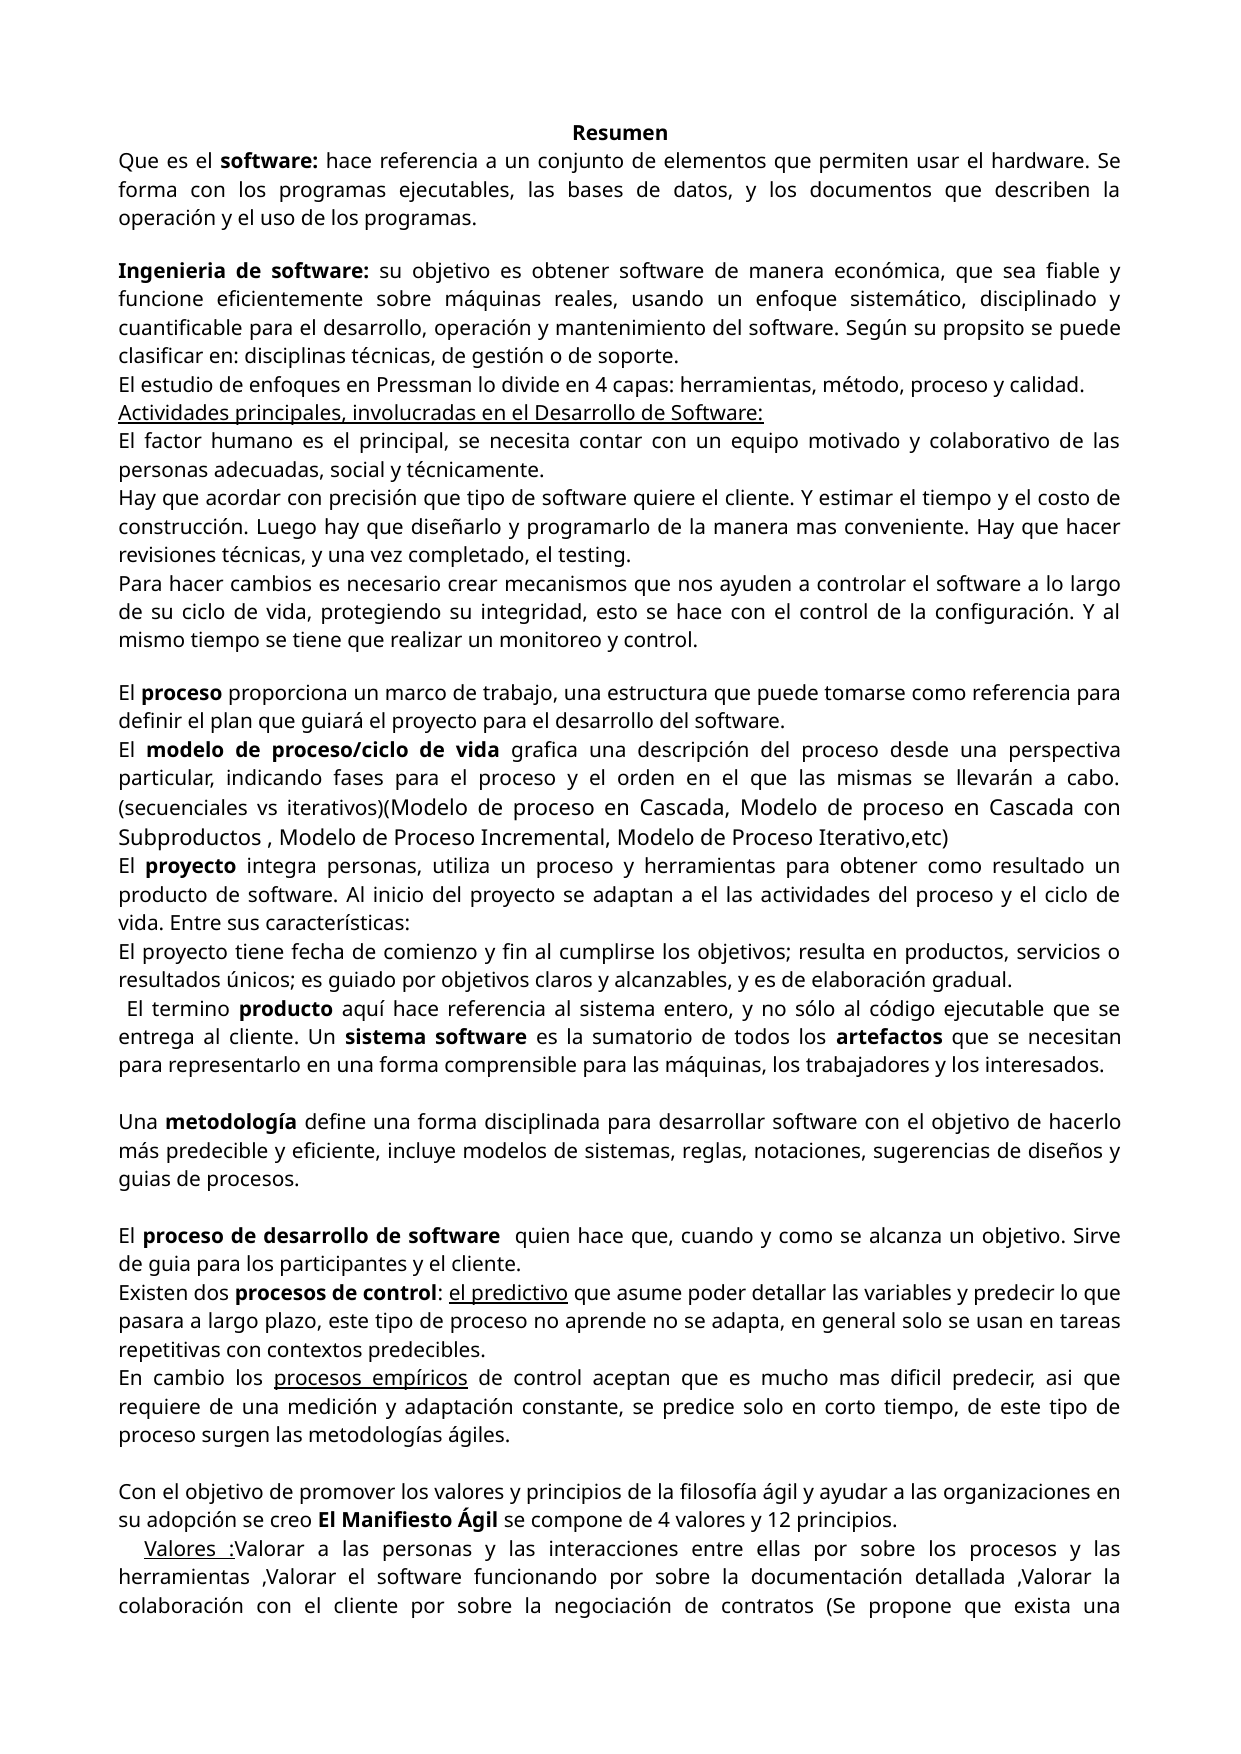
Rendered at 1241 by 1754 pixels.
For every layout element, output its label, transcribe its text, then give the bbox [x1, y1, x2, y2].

text El termino producto aquí hace referencia al sistema entero, y no sólo al código ejecutable que se entrega al cliente. Un sistema software es la sumatorio de todos los artefactos que se necesitan para representarlo en una forma comprensible para las máquinas, los trabajadores y los interesados. [118, 994, 1122, 1079]
text El proyecto integra personas, utiliza un proceso y herramientas para obtener como resultado un producto de software. Al inicio del proyecto se adaptan a el las actividades del proceso y el ciclo de vida. Entre sus características: [118, 851, 1122, 937]
text Que es el software: hace referencia a un conjunto de elementos que permiten usar el hardware. Se forma con los programas ejecutables, las bases de datos, y los documentos que describen la operación y el uso de los programas. [118, 147, 1122, 232]
text Hay que acordar con precisión que tipo de software quiere el cliente. Y estimar el tiempo y el costo de construcción. Luego hay que diseñarlo y programarlo de la manera mas conveniente. Hay que hacer revisiones técnicas, y una vez completado, el testing. [118, 483, 1122, 569]
text El modelo de proceso/ciclo de vida grafica una descripción del proceso desde una perspectiva particular, indicando fases para el proceso y el orden en el que las mismas se llevarán a cabo. (secuenciales vs iterativos)(Modelo de proceso en Cascada, Modelo de proceso en Cascada con Subproductos , Modelo de Proceso Incremental, Modelo de Proceso Iterativo,etc) [118, 735, 1122, 851]
text Actividades principales, involucradas en el Desarrollo de Software: [118, 398, 1122, 427]
text El proyecto tiene fecha de comienzo y fin al cumplirse los objetivos; resulta en productos, servicios o resultados únicos; es guiado por objetivos claros y alcanzables, y es de elaboración gradual. [118, 937, 1122, 994]
text Con el objetivo de promover los valores y principios de la filosofía ágil y ayudar a las organizaciones en su adopción se creo El Manifiesto Ágil se compone de 4 valores y 12 principios. [118, 1477, 1122, 1534]
text Para hacer cambios es necesario crear mecanismos que nos ayuden a controlar el software a lo largo de su ciclo de vida, protegiendo su integridad, esto se hace con el control de la configuración. Y al mismo tiempo se tiene que realizar un monitoreo y control. [118, 569, 1122, 654]
text El proceso de desarrollo de software quien hace que, cuando y como se alcanza un objetivo. Sirve de guia para los participantes y el cliente. [118, 1221, 1122, 1278]
text Ingenieria de software: su objetivo es obtener software de manera económica, que sea fiable y funcione eficientemente sobre máquinas reales, usando un enfoque sistemático, disciplinado y cuantificable para el desarrollo, operación y mantenimiento del software. Según su propsito se puede clasificar en: disciplinas técnicas, de gestión o de soporte. [118, 256, 1122, 370]
text Resumen [118, 118, 1122, 147]
text Valores :Valorar a las personas y las interacciones entre ellas por sobre los procesos y las herramientas ,Valorar el software funcionando por sobre la documentación detallada ,Valorar la colaboración con el cliente por sobre la negociación de contratos (Se propone que exista una [118, 1534, 1122, 1619]
text El factor humano es el principal, se necesita contar con un equipo motivado y colaborativo de las personas adecuadas, social y técnicamente. [118, 427, 1122, 483]
text El estudio de enfoques en Pressman lo divide en 4 capas: herramientas, método, proceso y calidad. [118, 370, 1122, 398]
text Existen dos procesos de control: el predictivo que asume poder detallar las variables y predecir lo que pasara a largo plazo, este tipo de proceso no aprende no se adapta, en general solo se usan en tareas repetitivas con contextos predecibles. [118, 1278, 1122, 1363]
text En cambio los procesos empíricos de control aceptan que es mucho mas dificil predecir, asi que requiere de una medición y adaptación constante, se predice solo en corto tiempo, de este tipo de proceso surgen las metodologías ágiles. [118, 1363, 1122, 1449]
text El proceso proporciona un marco de trabajo, una estructura que puede tomarse como referencia para definir el plan que guiará el proyecto para el desarrollo del software. [118, 678, 1122, 735]
text Una metodología define una forma disciplinada para desarrollar software con el objetivo de hacerlo más predecible y eficiente, incluye modelos de sistemas, reglas, notaciones, sugerencias de diseños y guias de procesos. [118, 1107, 1122, 1193]
